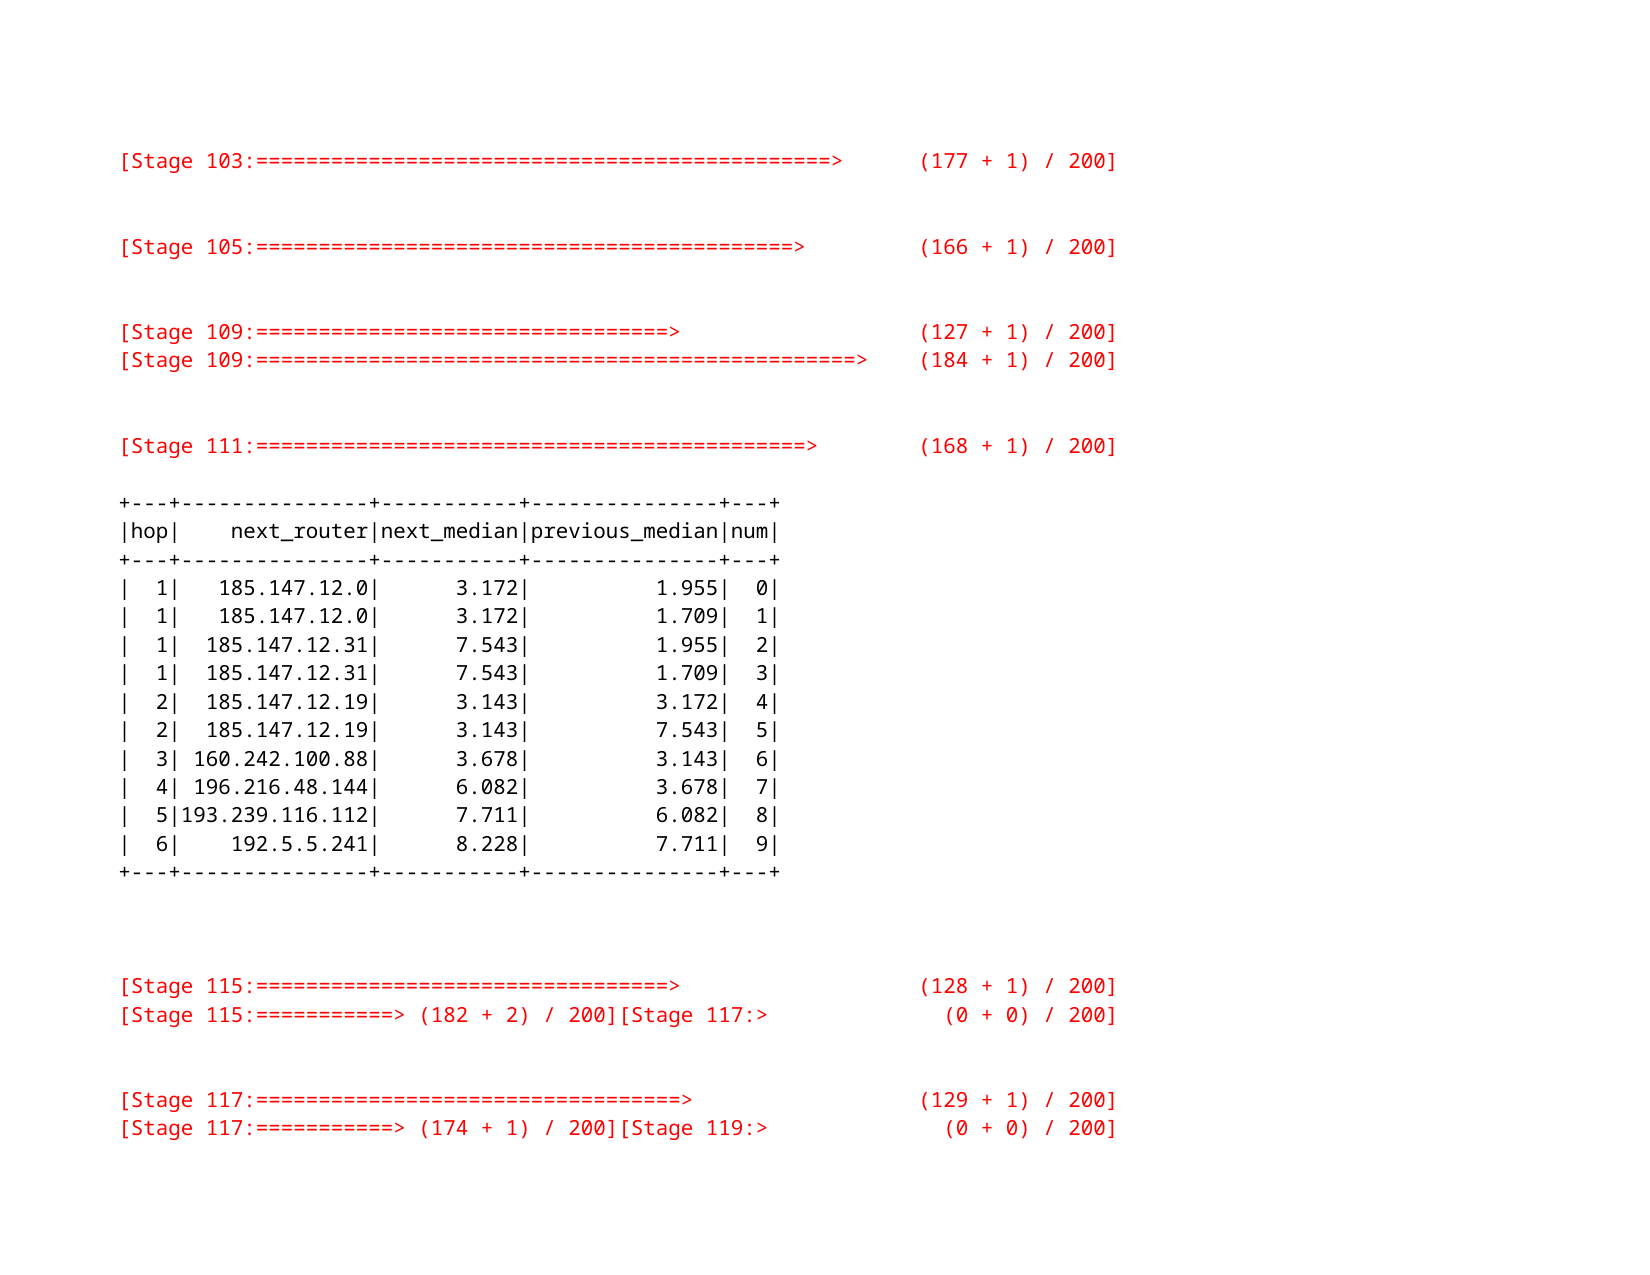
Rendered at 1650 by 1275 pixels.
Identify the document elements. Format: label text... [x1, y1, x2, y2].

text +---+---------------+-----------+---------------+---+ [118, 488, 1532, 516]
text | 2| 185.147.12.19| 3.143| 3.172| 4| [118, 687, 1532, 715]
text | 2| 185.147.12.19| 3.143| 7.543| 5| [118, 715, 1532, 744]
text +---+---------------+-----------+---------------+---+ [118, 857, 1532, 886]
text [Stage 115:===========> (182 + 2) / 200][Stage 117:> (0 + 0) / 200] [118, 1000, 1532, 1028]
text | 1| 185.147.12.31| 7.543| 1.955| 2| [118, 630, 1532, 658]
text | 1| 185.147.12.0| 3.172| 1.955| 0| [118, 573, 1532, 602]
text | 5|193.239.116.112| 7.711| 6.082| 8| [118, 801, 1532, 829]
text | 4| 196.216.48.144| 6.082| 3.678| 7| [118, 772, 1532, 801]
text [Stage 109:================================================> (184 + 1) / 200] [118, 346, 1532, 374]
text | 3| 160.242.100.88| 3.678| 3.143| 6| [118, 744, 1532, 772]
text [Stage 111:============================================> (168 + 1) / 200] [118, 431, 1532, 459]
text [Stage 115:=================================> (128 + 1) / 200] [118, 971, 1532, 1000]
text [Stage 117:==================================> (129 + 1) / 200] [118, 1085, 1532, 1113]
text [Stage 117:===========> (174 + 1) / 200][Stage 119:> (0 + 0) / 200] [118, 1113, 1532, 1142]
text [Stage 103:==============================================> (177 + 1) / 200] [118, 147, 1532, 175]
text | 6| 192.5.5.241| 8.228| 7.711| 9| [118, 829, 1532, 857]
text |hop| next_router|next_median|previous_median|num| [118, 516, 1532, 545]
text | 1| 185.147.12.31| 7.543| 1.709| 3| [118, 658, 1532, 687]
text [Stage 105:===========================================> (166 + 1) / 200] [118, 232, 1532, 260]
text +---+---------------+-----------+---------------+---+ [118, 545, 1532, 573]
text [Stage 109:=================================> (127 + 1) / 200] [118, 317, 1532, 346]
text | 1| 185.147.12.0| 3.172| 1.709| 1| [118, 602, 1532, 630]
